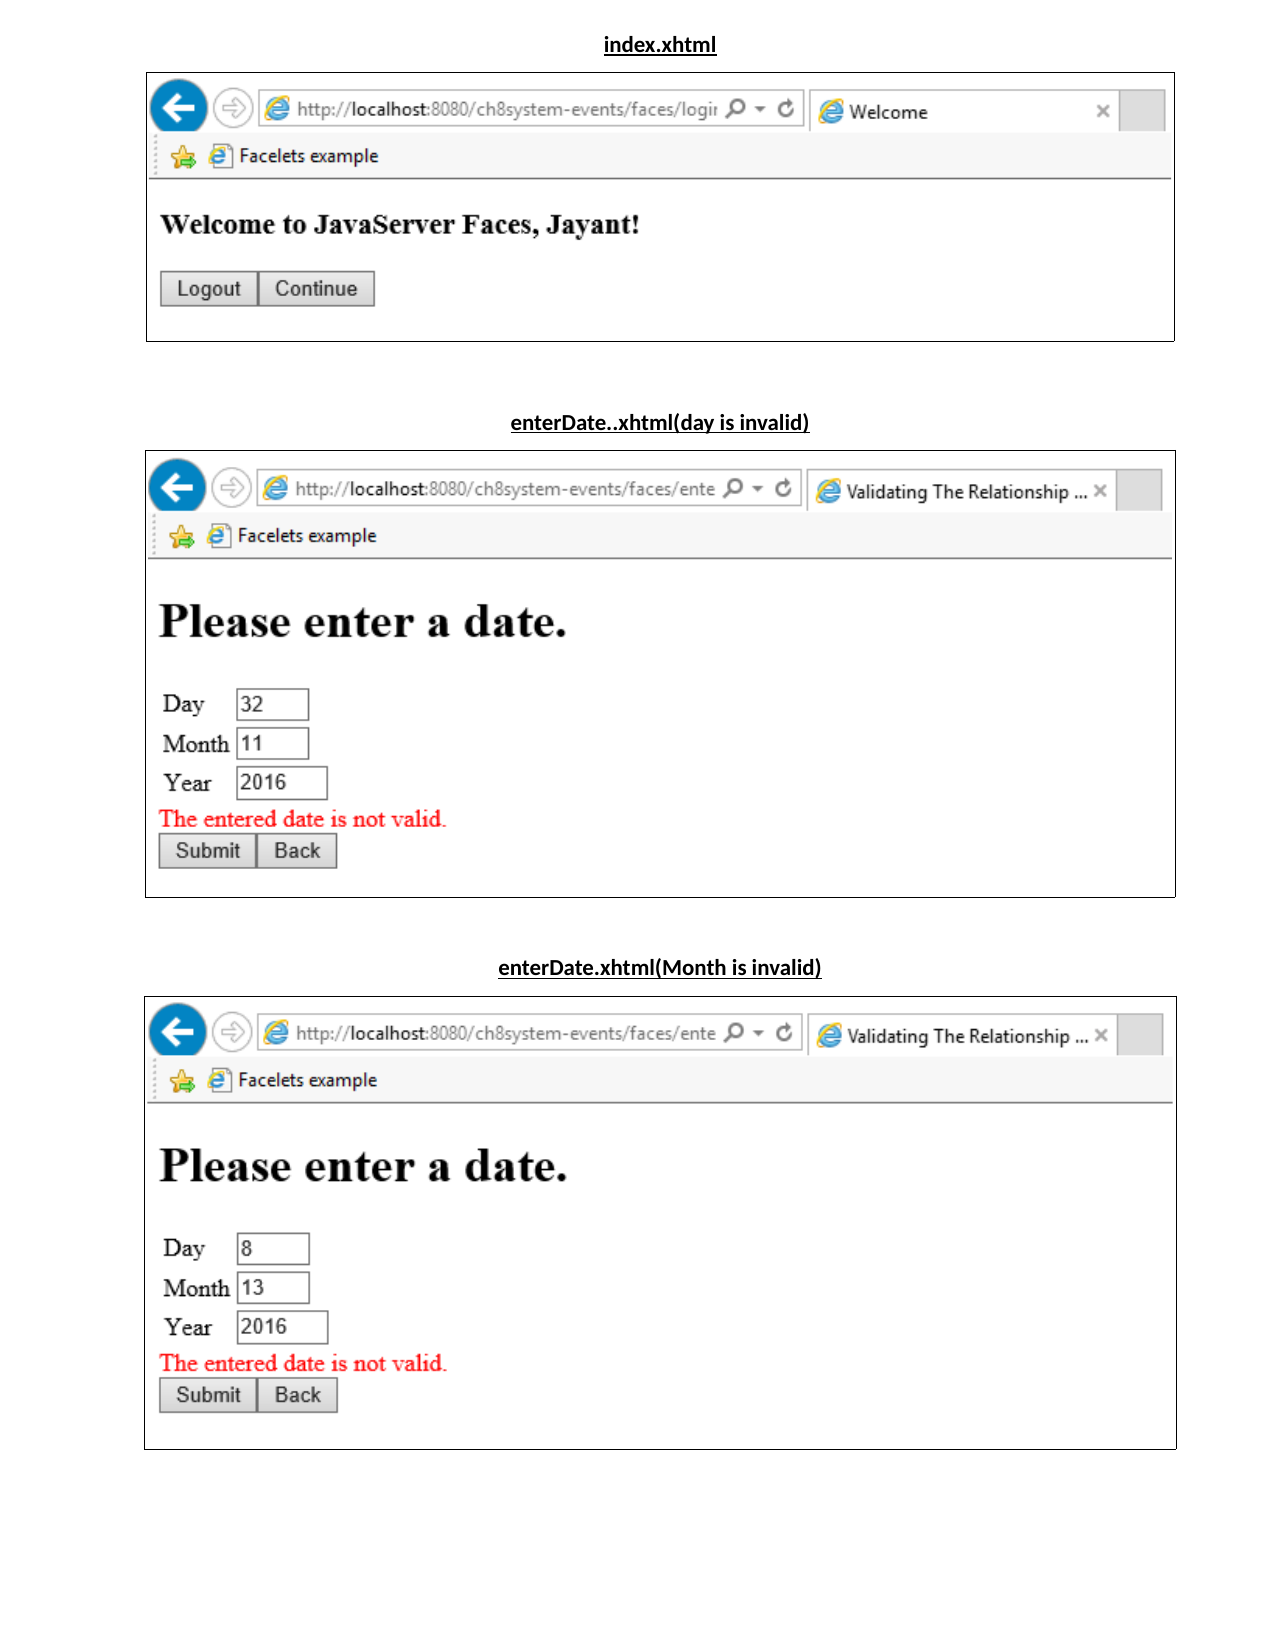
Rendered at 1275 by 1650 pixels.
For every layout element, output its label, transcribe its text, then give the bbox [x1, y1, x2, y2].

text enterDate.xhtml(Month is invalid) [75, 953, 1245, 982]
text enterDate..xhtml(day is invalid) [75, 408, 1245, 436]
text index.xhtml [75, 30, 1245, 58]
